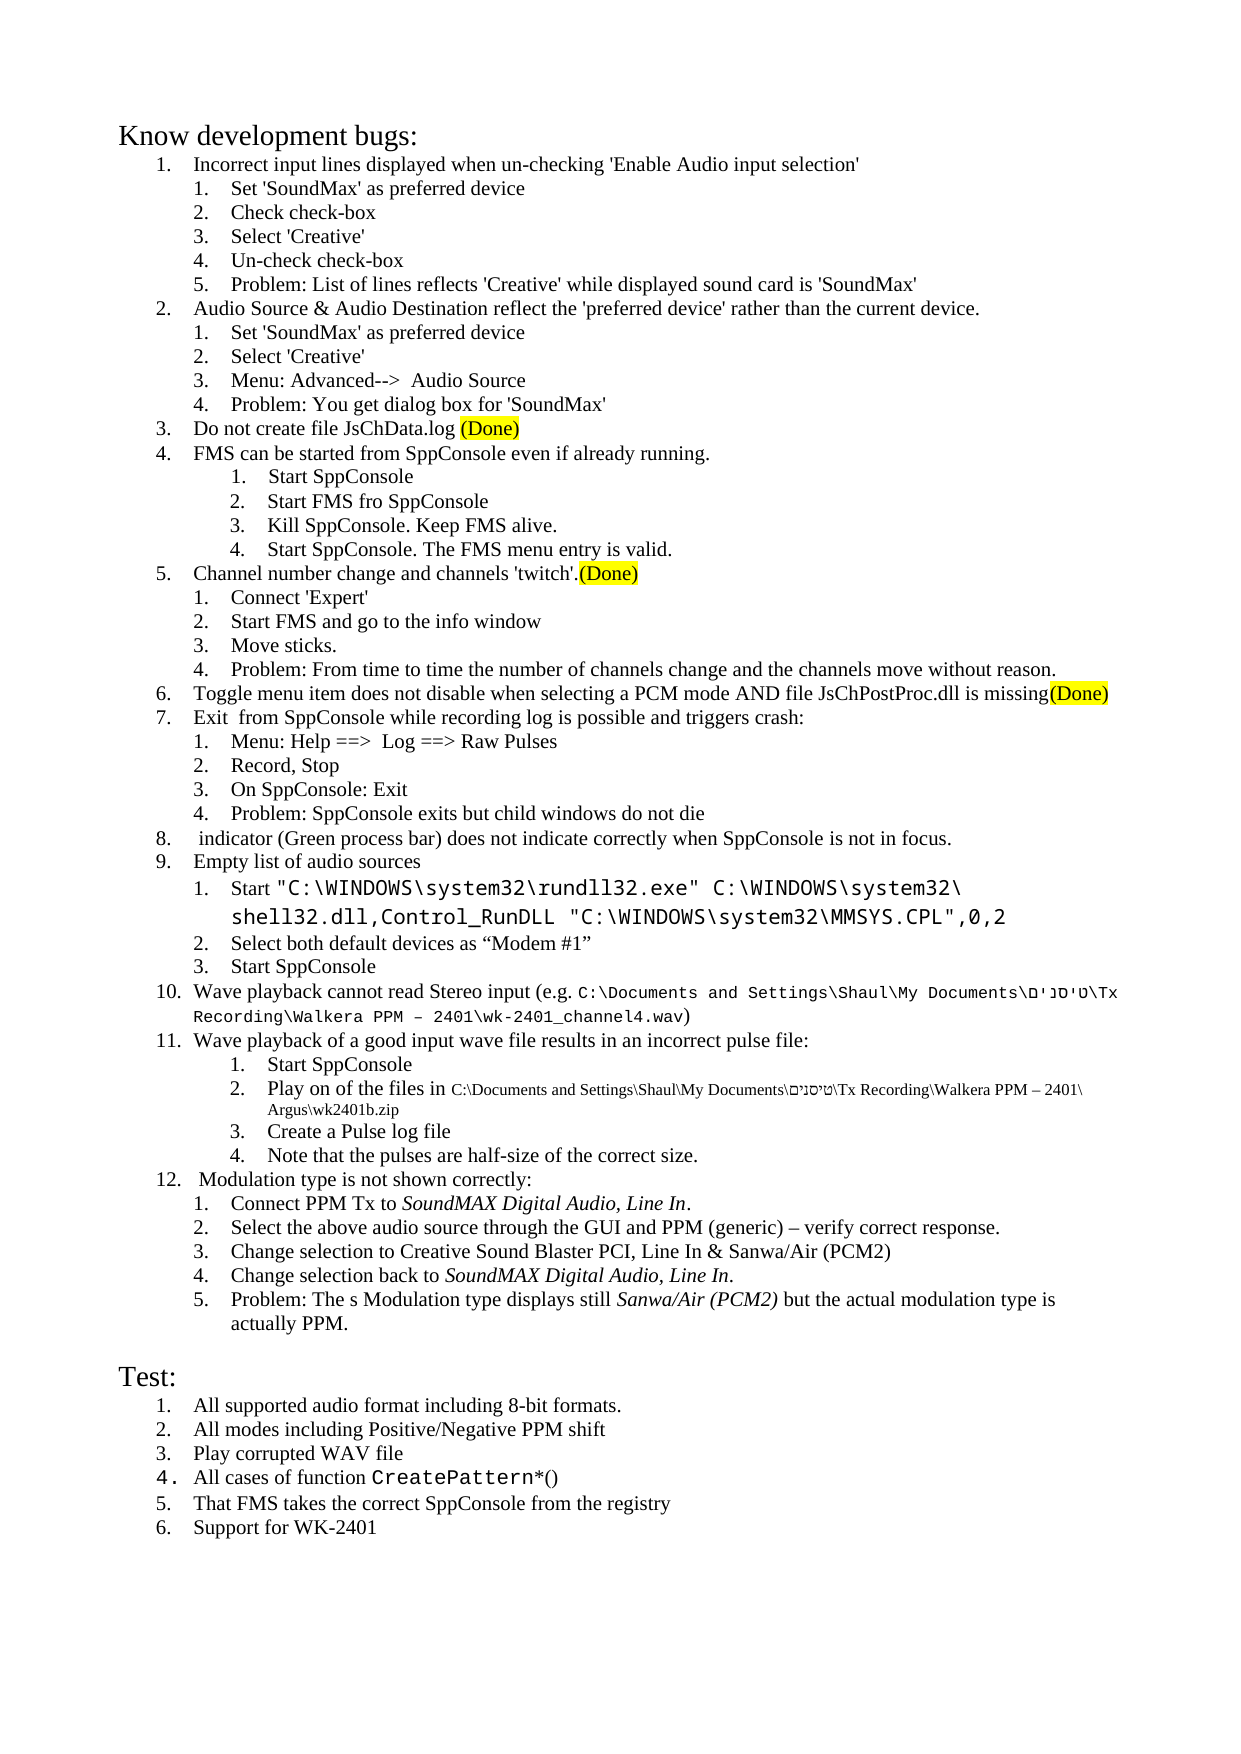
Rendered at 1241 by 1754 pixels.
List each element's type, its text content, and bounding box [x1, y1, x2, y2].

list Channel number change and channels 'twitch'.(Done) [156, 561, 1122, 585]
list Un-check check-box [193, 248, 1122, 272]
list Play corrupted WAV file [156, 1441, 1122, 1465]
list Play on of the files in C:\Documents and Settings\Shaul\My Documents\טיסנים\Tx Recording\Walkera PPM – 2401\Argus\wk2401b.zip [229, 1076, 1122, 1119]
list That FMS takes the correct SppConsole from the registry [156, 1491, 1122, 1515]
list Audio Source & Audio Destination reflect the 'preferred device' rather than the current device. [156, 296, 1122, 320]
list Change selection back to SoundMAX Digital Audio, Line In. [193, 1263, 1122, 1287]
list FMS can be started from SppConsole even if already running. [156, 440, 1122, 464]
list Support for WK-2401 [156, 1515, 1122, 1539]
list Problem: SppConsole exits but child windows do not die [193, 801, 1122, 825]
list Change selection to Creative Sound Blaster PCI, Line In & Sanwa/Air (PCM2) [193, 1239, 1122, 1263]
list Select 'Creative' [193, 224, 1122, 248]
list All cases of function CreatePattern*() [156, 1465, 1122, 1491]
list Set 'SoundMax' as preferred device [193, 320, 1122, 344]
list Record, Stop [193, 753, 1122, 777]
list Problem: You get dialog box for 'SoundMax' [193, 392, 1122, 416]
list Note that the pulses are half-size of the correct size. [229, 1143, 1122, 1167]
list Start SppConsole [193, 954, 1122, 978]
list Menu: Help ==> Log ==> Raw Pulses [193, 729, 1122, 753]
list On SppConsole: Exit [193, 777, 1122, 801]
list Connect 'Expert' [193, 585, 1122, 609]
list Menu: Advanced--> Audio Source [193, 368, 1122, 392]
list Check check-box [193, 200, 1122, 224]
list Start FMS and go to the info window [193, 609, 1122, 633]
list Incorrect input lines displayed when un-checking 'Enable Audio input selection' [156, 152, 1122, 176]
list Select the above audio source through the GUI and PPM (generic) – verify correct response. [193, 1215, 1122, 1239]
list Kill SppConsole. Keep FMS alive. [229, 513, 1122, 537]
list Start SppConsole [231, 464, 1122, 488]
list Create a Pulse log file [229, 1119, 1122, 1143]
text Know development bugs: [118, 118, 1122, 152]
list indicator (Green process bar) does not indicate correctly when SppConsole is not in focus. [156, 825, 1122, 849]
list Start FMS fro SppConsole [229, 488, 1122, 513]
list Problem: From time to time the number of channels change and the channels move without reason. [193, 657, 1122, 681]
list Select both default devices as “Modem #1” [193, 930, 1122, 954]
list Problem: List of lines reflects 'Creative' while displayed sound card is 'SoundMax' [193, 272, 1122, 296]
list Empty list of audio sources [156, 849, 1122, 873]
list Select 'Creative' [193, 344, 1122, 368]
list Set 'SoundMax' as preferred device [193, 176, 1122, 200]
list Move sticks. [193, 633, 1122, 657]
list Start "C:\WINDOWS\system32\rundll32.exe" C:\WINDOWS\system32\shell32.dll,Control_RunDLL "C:\WINDOWS\system32\MMSYS.CPL",0,2 [193, 873, 1122, 930]
list Start SppConsole [229, 1052, 1122, 1076]
list Wave playback cannot read Stereo input (e.g. C:\Documents and Settings\Shaul\My Documents\טיסנים\Tx Recording\Walkera PPM – 2401\wk-2401_channel4.wav) [156, 978, 1122, 1027]
list Problem: The s Modulation type displays still Sanwa/Air (PCM2) but the actual modulation type is actually PPM. [193, 1287, 1122, 1335]
list Modulation type is not shown correctly: [156, 1167, 1122, 1191]
list Start SppConsole. The FMS menu entry is valid. [229, 537, 1122, 561]
list All modes including Positive/Negative PPM shift [156, 1417, 1122, 1441]
list Exit from SppConsole while recording log is possible and triggers crash: [156, 705, 1122, 729]
list Connect PPM Tx to SoundMAX Digital Audio, Line In. [193, 1191, 1122, 1215]
text Test: [118, 1359, 1122, 1393]
list All supported audio format including 8-bit formats. [156, 1393, 1122, 1417]
list Wave playback of a good input wave file results in an incorrect pulse file: [156, 1027, 1122, 1052]
list Toggle menu item does not disable when selecting a PCM mode AND file JsChPostProc.dll is missing(Done) [156, 681, 1122, 705]
list Do not create file JsChData.log (Done) [156, 416, 1122, 440]
